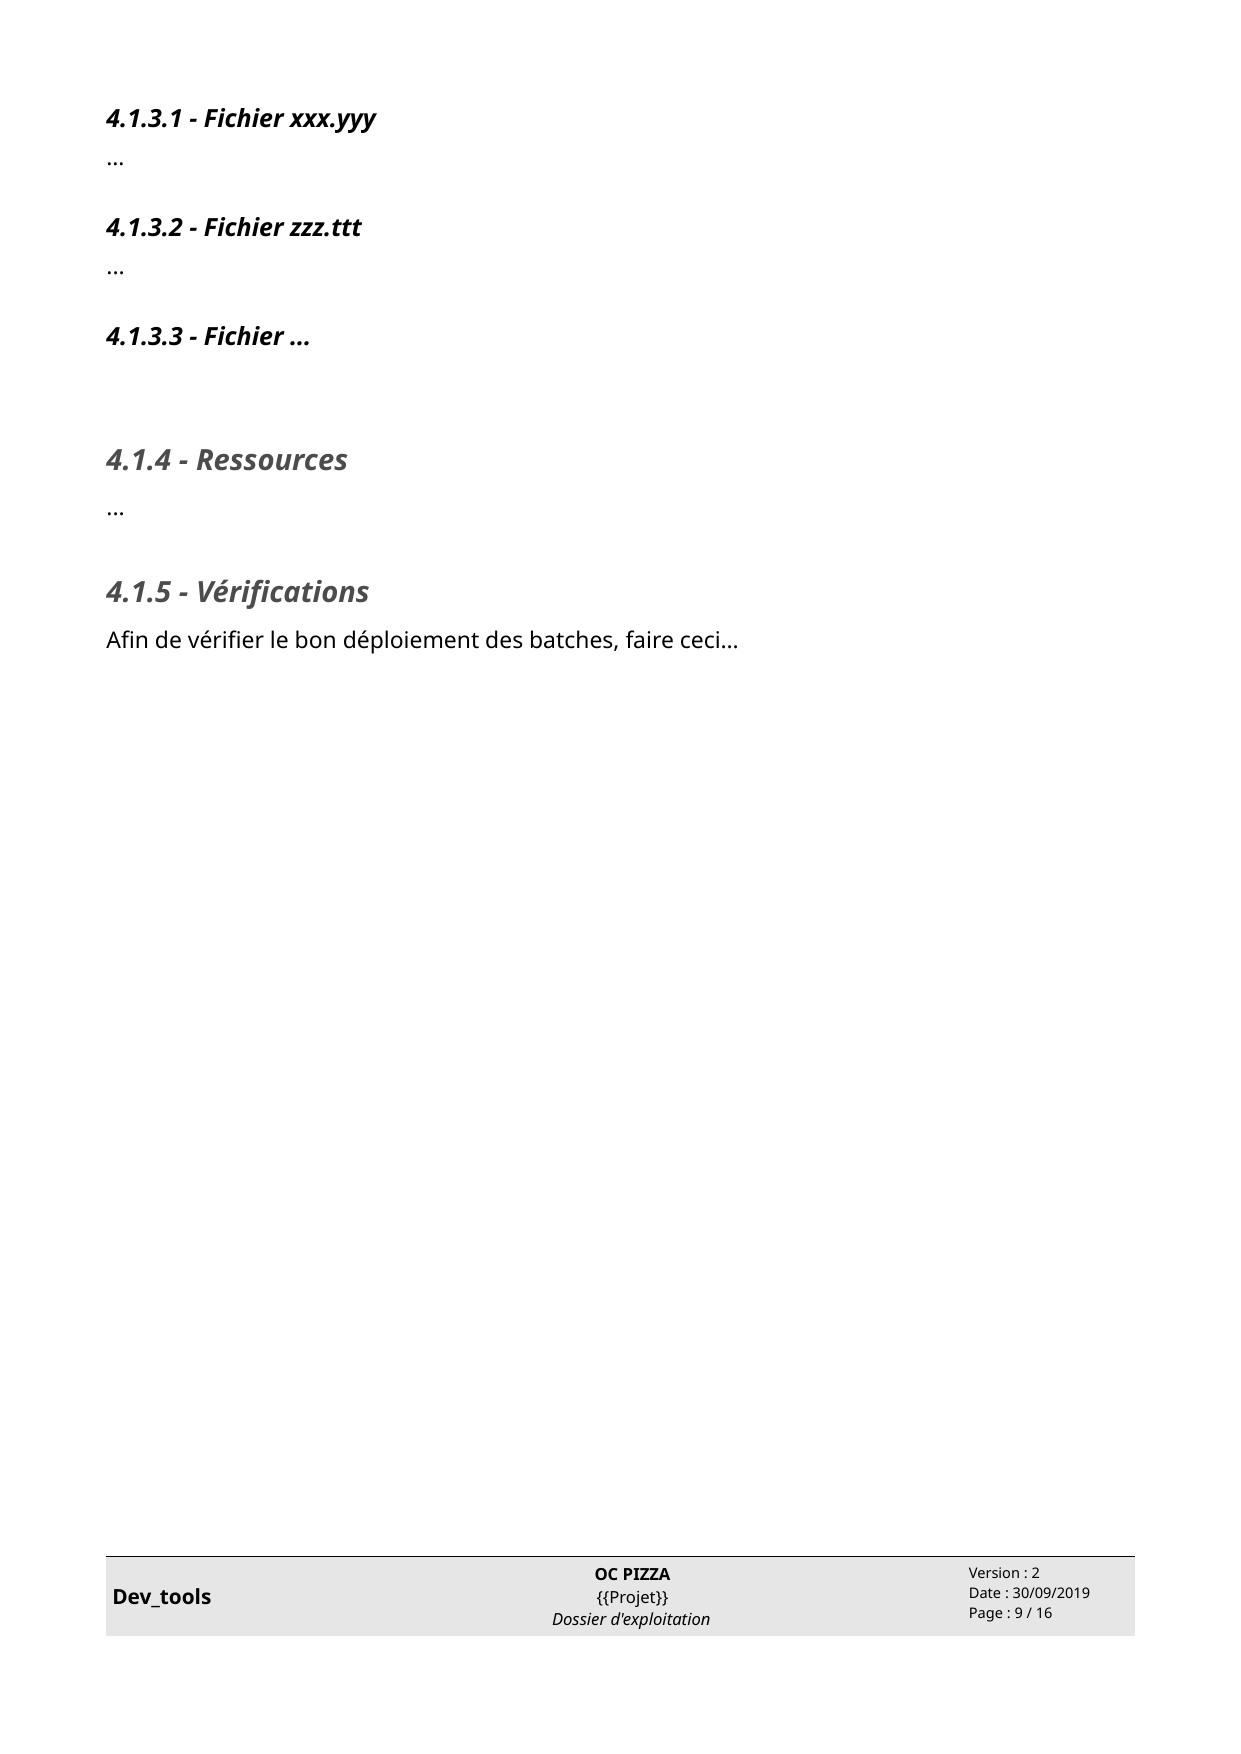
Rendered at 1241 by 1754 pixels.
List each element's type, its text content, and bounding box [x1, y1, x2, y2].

text ... [106, 250, 1134, 281]
text ... [106, 491, 1134, 523]
subtitle Fichier xxx.yyy [106, 100, 1134, 134]
subtitle Vérifications [106, 572, 1134, 611]
subtitle Fichier ... [106, 318, 1134, 353]
subtitle Fichier zzz.ttt [106, 209, 1134, 243]
subtitle Ressources [106, 439, 1134, 479]
text Afin de vérifier le bon déploiement des batches, faire ceci… [106, 624, 1134, 655]
text … [106, 141, 1134, 172]
